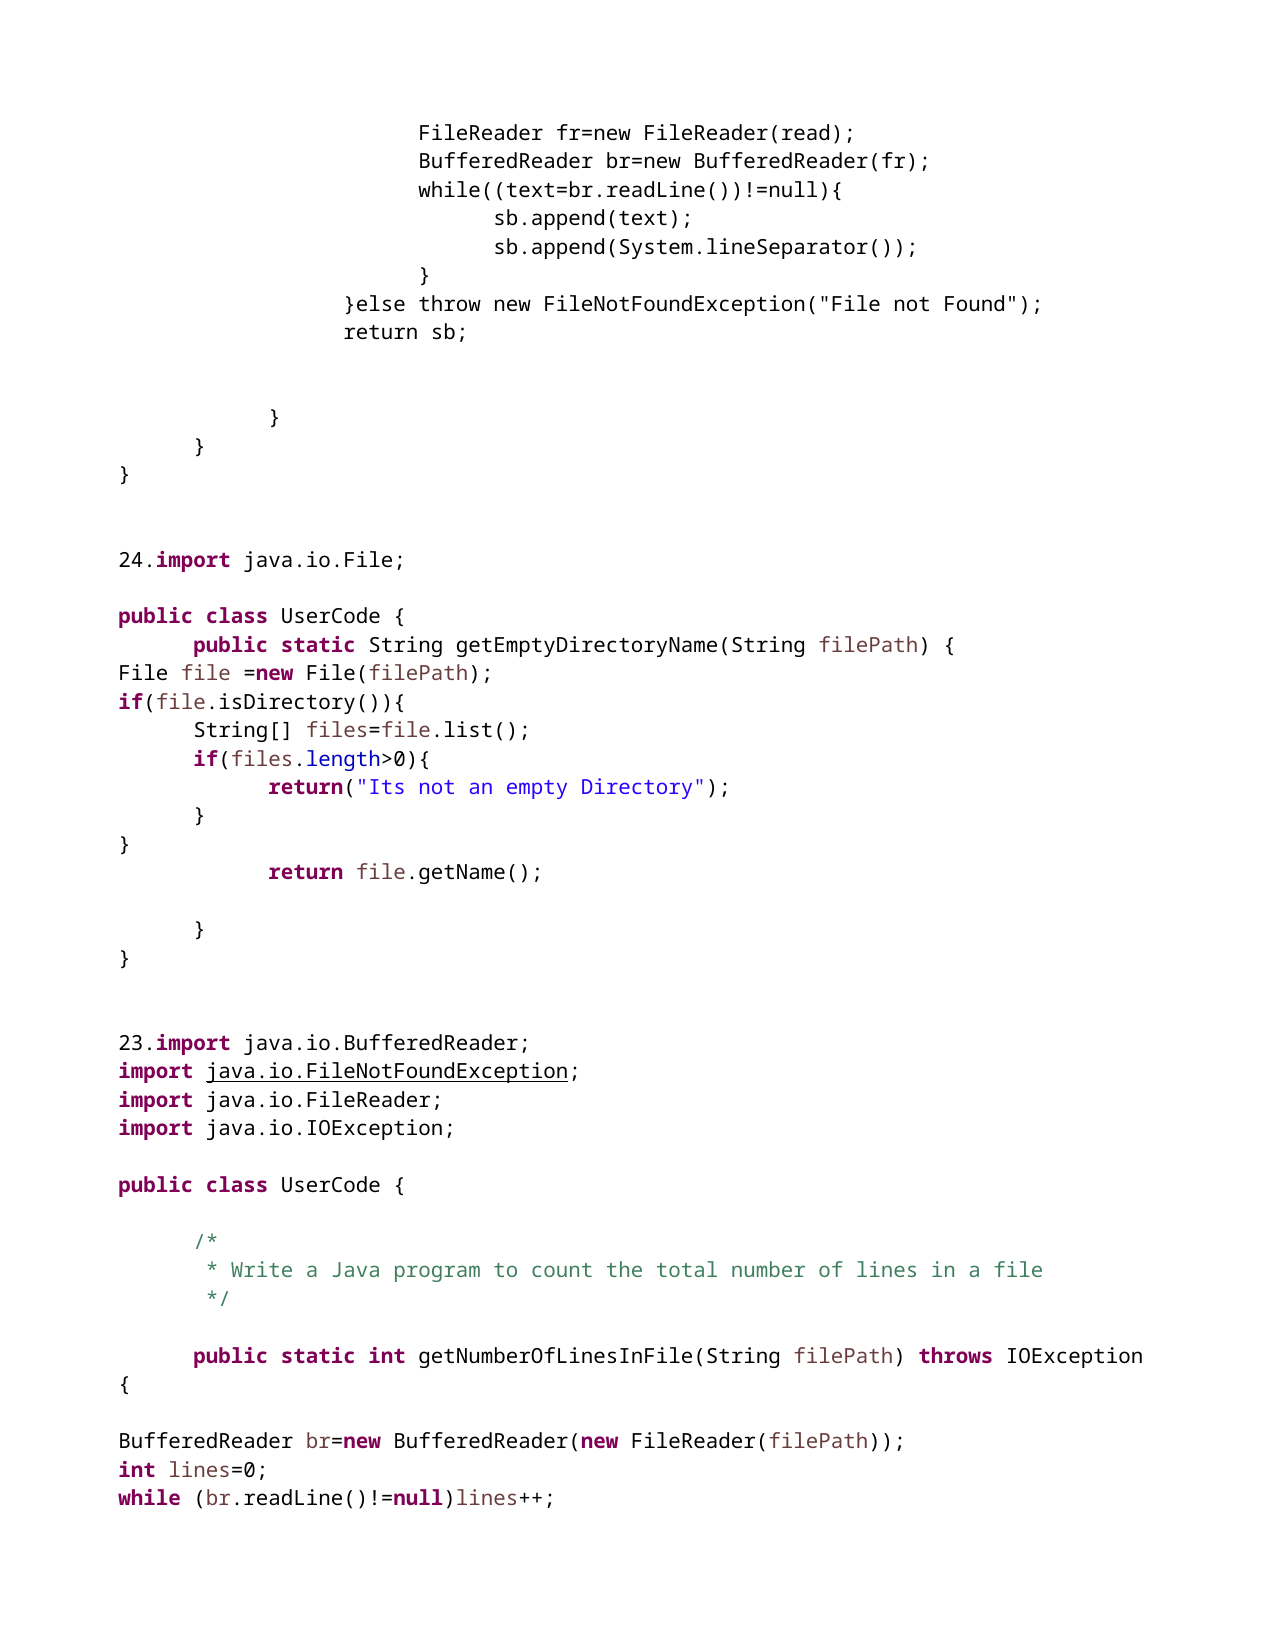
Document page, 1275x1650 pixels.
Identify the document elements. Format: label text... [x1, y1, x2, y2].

text */ [118, 1284, 1157, 1312]
text sb.append(System.lineSeparator()); [118, 232, 1157, 260]
text } [118, 801, 1157, 829]
text public static int getNumberOfLinesInFile(String filePath) throws IOException { [118, 1341, 1157, 1398]
text import java.io.FileNotFoundException; [118, 1057, 1157, 1085]
text public static String getEmptyDirectoryName(String filePath) { [118, 630, 1157, 658]
text BufferedReader br=new BufferedReader(fr); [118, 147, 1157, 175]
text } [118, 829, 1157, 857]
text sb.append(text); [118, 203, 1157, 232]
text /* [118, 1227, 1157, 1256]
text } [118, 914, 1157, 943]
text * Write a Java program to count the total number of lines in a file [118, 1256, 1157, 1284]
text while((text=br.readLine())!=null){ [118, 175, 1157, 203]
text 23.import java.io.BufferedReader; [118, 1028, 1157, 1057]
text import java.io.IOException; [118, 1113, 1157, 1142]
text String[] files=file.list(); [118, 715, 1157, 744]
text } [118, 402, 1157, 431]
text import java.io.FileReader; [118, 1085, 1157, 1113]
text return("Its not an empty Directory"); [118, 772, 1157, 801]
text return file.getName(); [118, 857, 1157, 886]
text return sb; [118, 317, 1157, 346]
text FileReader fr=new FileReader(read); [118, 118, 1157, 147]
text public class UserCode { [118, 602, 1157, 630]
text } [118, 260, 1157, 289]
text }else throw new FileNotFoundException("File not Found"); [118, 289, 1157, 317]
text if(file.isDirectory()){ [118, 687, 1157, 715]
text while (br.readLine()!=null)lines++; [118, 1483, 1157, 1512]
text } [118, 943, 1157, 971]
text File file =new File(filePath); [118, 658, 1157, 687]
text public class UserCode { [118, 1170, 1157, 1199]
text 24.import java.io.File; [118, 545, 1157, 573]
text if(files.length>0){ [118, 744, 1157, 772]
text int lines=0; [118, 1455, 1157, 1483]
text } [118, 459, 1157, 488]
text BufferedReader br=new BufferedReader(new FileReader(filePath)); [118, 1426, 1157, 1455]
text } [118, 431, 1157, 459]
